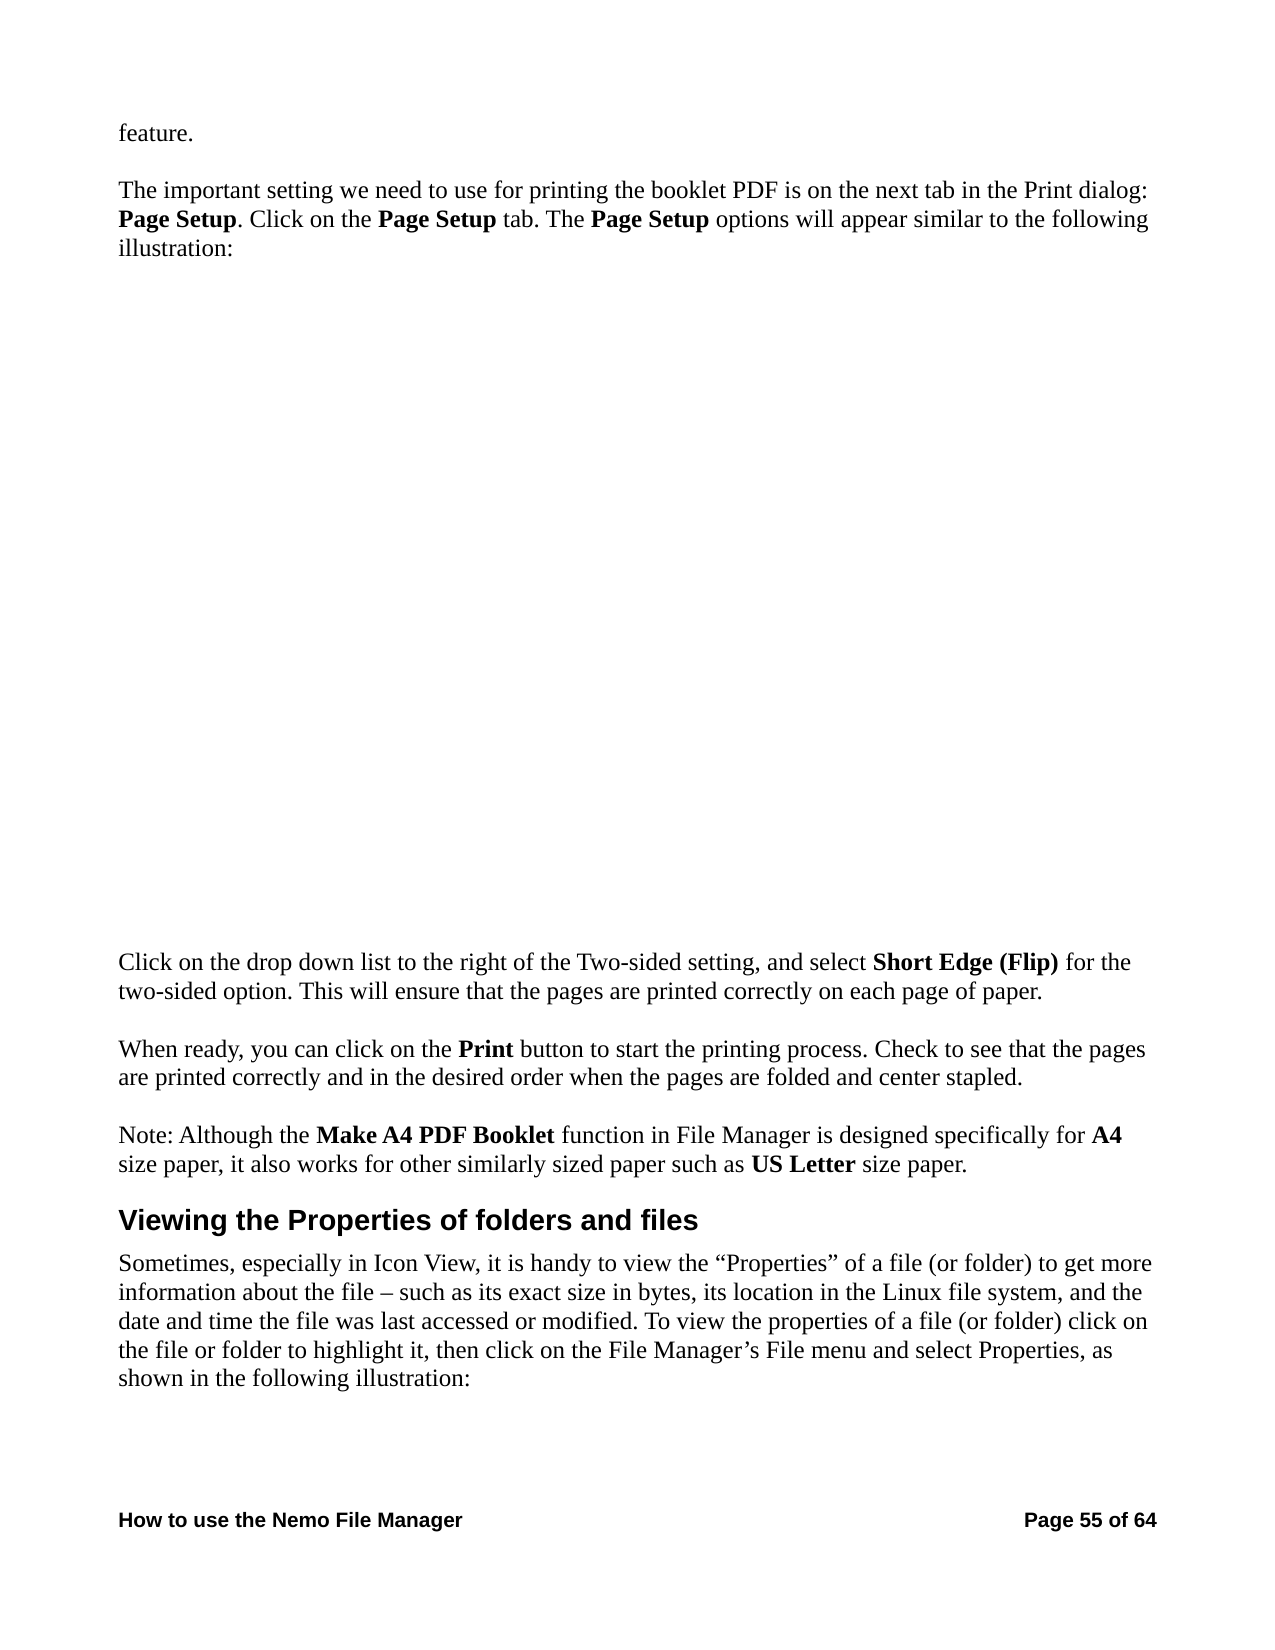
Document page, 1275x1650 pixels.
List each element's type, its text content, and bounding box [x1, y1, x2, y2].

text Note: Although the Make A4 PDF Booklet function in File Manager is designed specifically for A4 size paper, it also works for other similarly sized paper such as US Letter size paper. [118, 1120, 1157, 1177]
subtitle Viewing the Properties of folders and files [118, 1202, 1157, 1236]
text Click on the drop down list to the right of the Two-sided setting, and select Short Edge (Flip) for the two-sided option. This will ensure that the pages are printed correctly on each page of paper. [118, 947, 1157, 1005]
text When ready, you can click on the Print button to start the printing process. Check to see that the pages are printed correctly and in the desired order when the pages are folded and center stapled. [118, 1034, 1157, 1091]
text feature. [118, 118, 1157, 147]
text Sometimes, especially in Icon View, it is handy to view the “Properties” of a file (or folder) to get more information about the file – such as its exact size in bytes, its location in the Linux file system, and the date and time the file was last accessed or modified. To view the properties of a file (or folder) click on the file or folder to highlight it, then click on the File Manager’s File menu and select Properties, as shown in the following illustration: [118, 1248, 1157, 1392]
text The important setting we need to use for printing the booklet PDF is on the next tab in the Print dialog: Page Setup. Click on the Page Setup tab. The Page Setup options will appear similar to the following illustration: [118, 176, 1157, 262]
